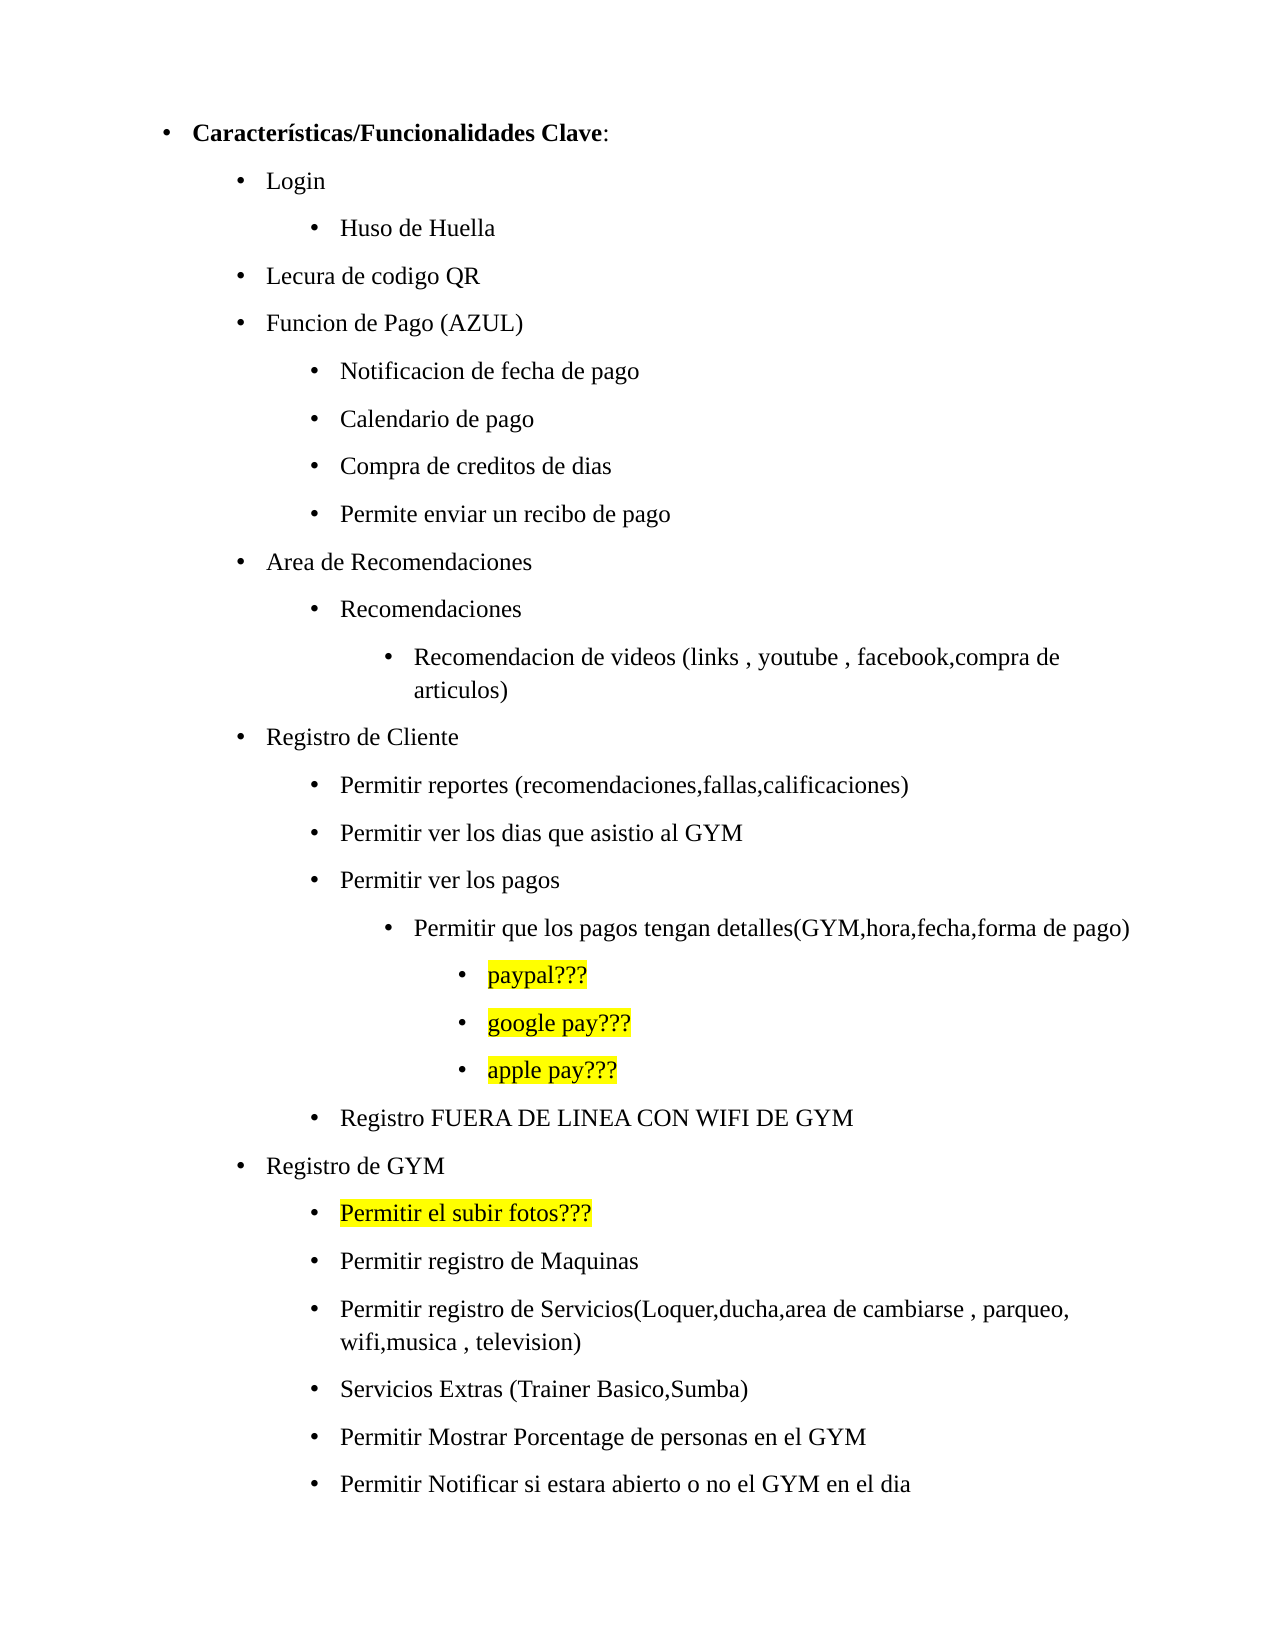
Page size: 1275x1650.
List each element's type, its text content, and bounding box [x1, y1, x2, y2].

list Permite enviar un recibo de pago [310, 499, 1157, 528]
list Recomendaciones [310, 594, 1157, 623]
list paypal??? [458, 960, 1157, 989]
list Permitir el subir fotos??? [310, 1198, 1157, 1227]
list Compra de creditos de dias [310, 451, 1157, 480]
list Permitir registro de Maquinas [310, 1246, 1157, 1275]
list Permitir Notificar si estara abierto o no el GYM en el dia [310, 1469, 1157, 1498]
list Login [236, 166, 1157, 194]
list Permitir que los pagos tengan detalles(GYM,hora,fecha,forma de pago) [384, 913, 1157, 942]
list Registro de Cliente [236, 722, 1157, 751]
list google pay??? [458, 1008, 1157, 1037]
list Funcion de Pago (AZUL) [236, 308, 1157, 337]
list Calendario de pago [310, 404, 1157, 432]
list Servicios Extras (Trainer Basico,Sumba) [310, 1374, 1157, 1403]
list Registro FUERA DE LINEA CON WIFI DE GYM [310, 1103, 1157, 1132]
list Permitir ver los pagos [310, 865, 1157, 894]
list Permitir registro de Servicios(Loquer,ducha,area de cambiarse , parqueo, wifi,musica , television) [310, 1294, 1157, 1355]
list Registro de GYM [236, 1151, 1157, 1179]
list Permitir Mostrar Porcentage de personas en el GYM [310, 1422, 1157, 1451]
list Huso de Huella [310, 213, 1157, 242]
list Permitir reportes (recomendaciones,fallas,calificaciones) [310, 770, 1157, 799]
list Lecura de codigo QR [236, 261, 1157, 290]
list Características/Funcionalidades Clave: [162, 118, 1157, 147]
list Recomendacion de videos (links , youtube , facebook,compra de articulos) [384, 642, 1157, 703]
list Area de Recomendaciones [236, 547, 1157, 575]
list apple pay??? [458, 1056, 1157, 1084]
list Permitir ver los dias que asistio al GYM [310, 818, 1157, 846]
list Notificacion de fecha de pago [310, 356, 1157, 385]
